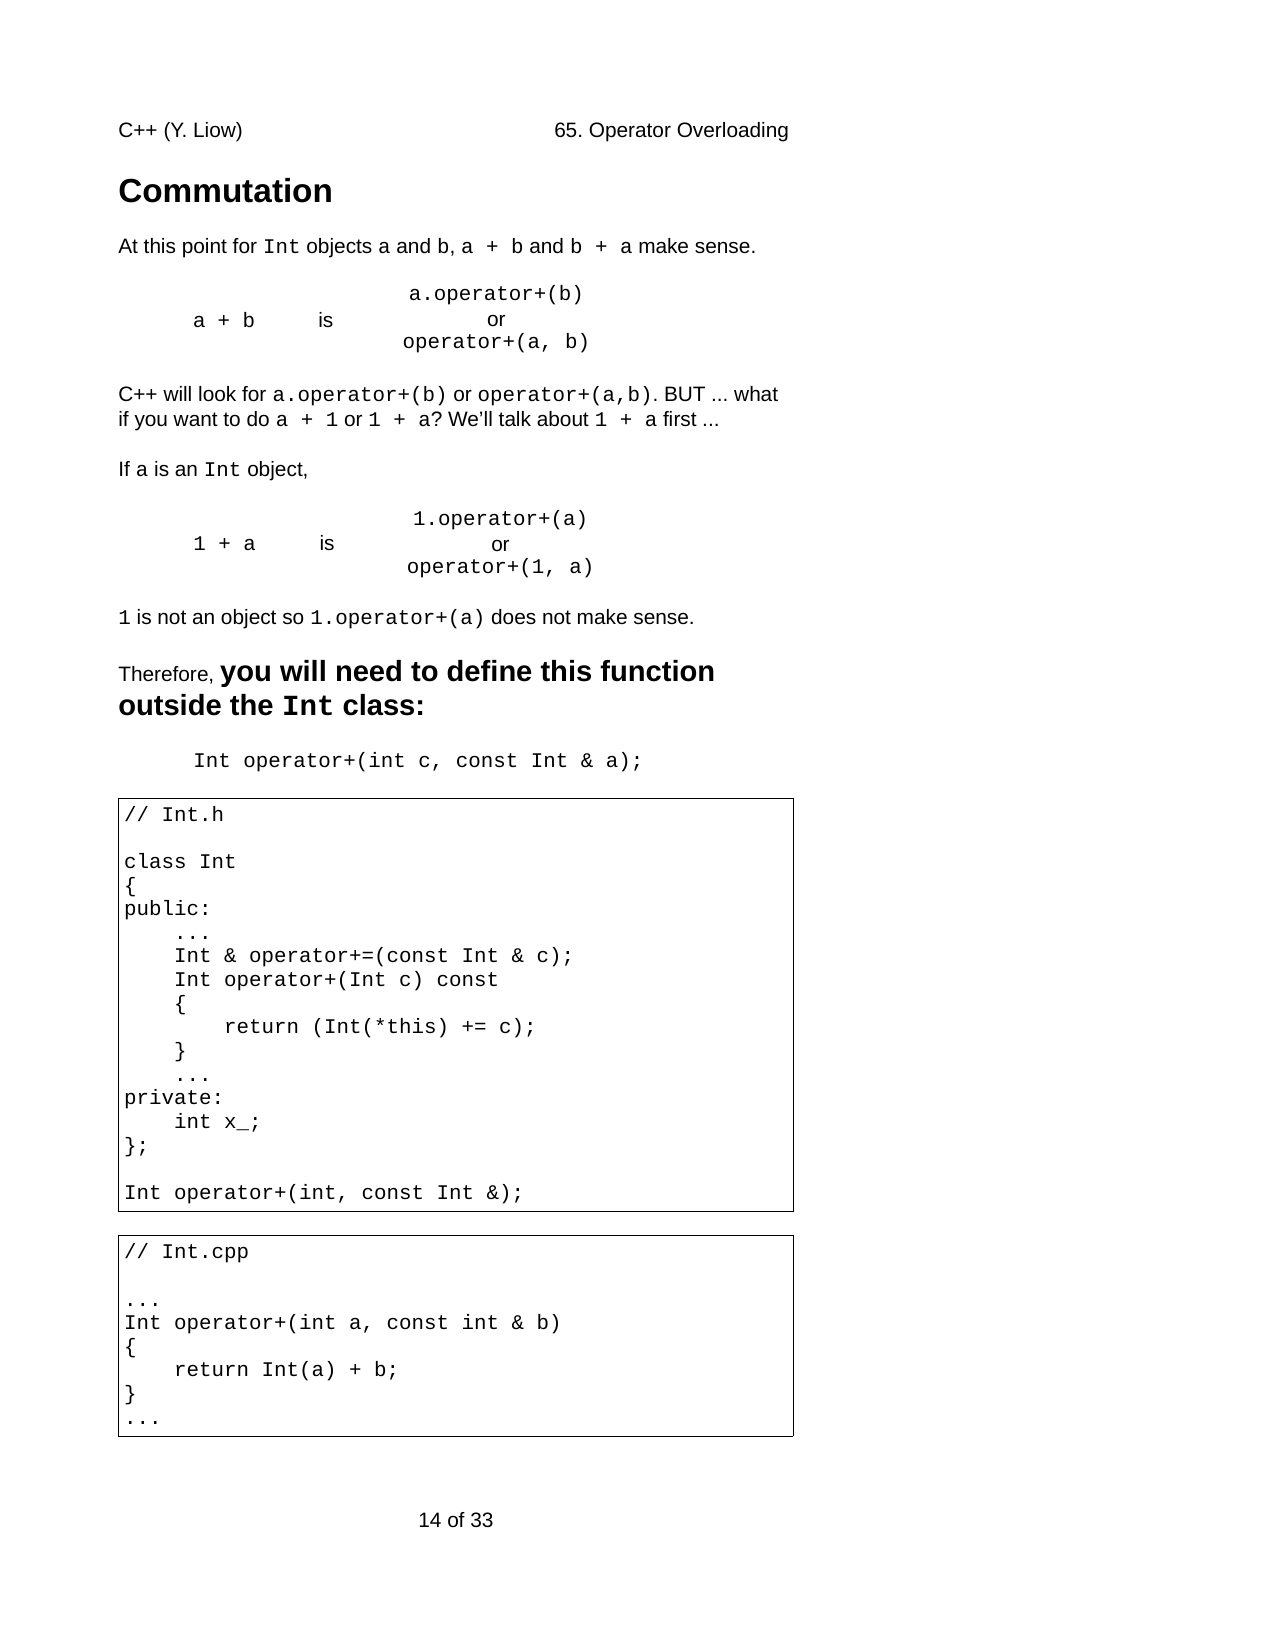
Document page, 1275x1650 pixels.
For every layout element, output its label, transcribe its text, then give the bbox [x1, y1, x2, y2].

text 1 + a is [118, 531, 380, 557]
text At this point for Int objects a and b, a + b and b + a make sense. [118, 234, 793, 260]
text If a is an Int object, [118, 457, 793, 483]
text Therefore, you will need to define this function outside the Int class: [118, 654, 793, 724]
text Int operator+(int c, const Int & a); [118, 748, 793, 774]
text Commutation [118, 172, 793, 210]
text 1 is not an object so 1.operator+(a) does not make sense. [118, 604, 793, 630]
table_header // Int.cpp ... Int operator+(int a, const int & b) { return Int(a) + b; } ... [119, 1236, 793, 1436]
text a + b is [118, 308, 376, 333]
text C++ will look for a.operator+(b) or operator+(a,b). BUT ... what if you want to do a + 1 or 1 + a? We’ll talk about 1 + a first ... [118, 381, 793, 433]
text [617, 308, 793, 333]
text [621, 531, 793, 557]
table_header // Int.h class Int { public: ... Int & operator+=(const Int & c); Int operator+(Int c) const { return (Int(*this) += c); } ... private: int x_; }; Int operator+(int, const Int &); [119, 799, 793, 1211]
